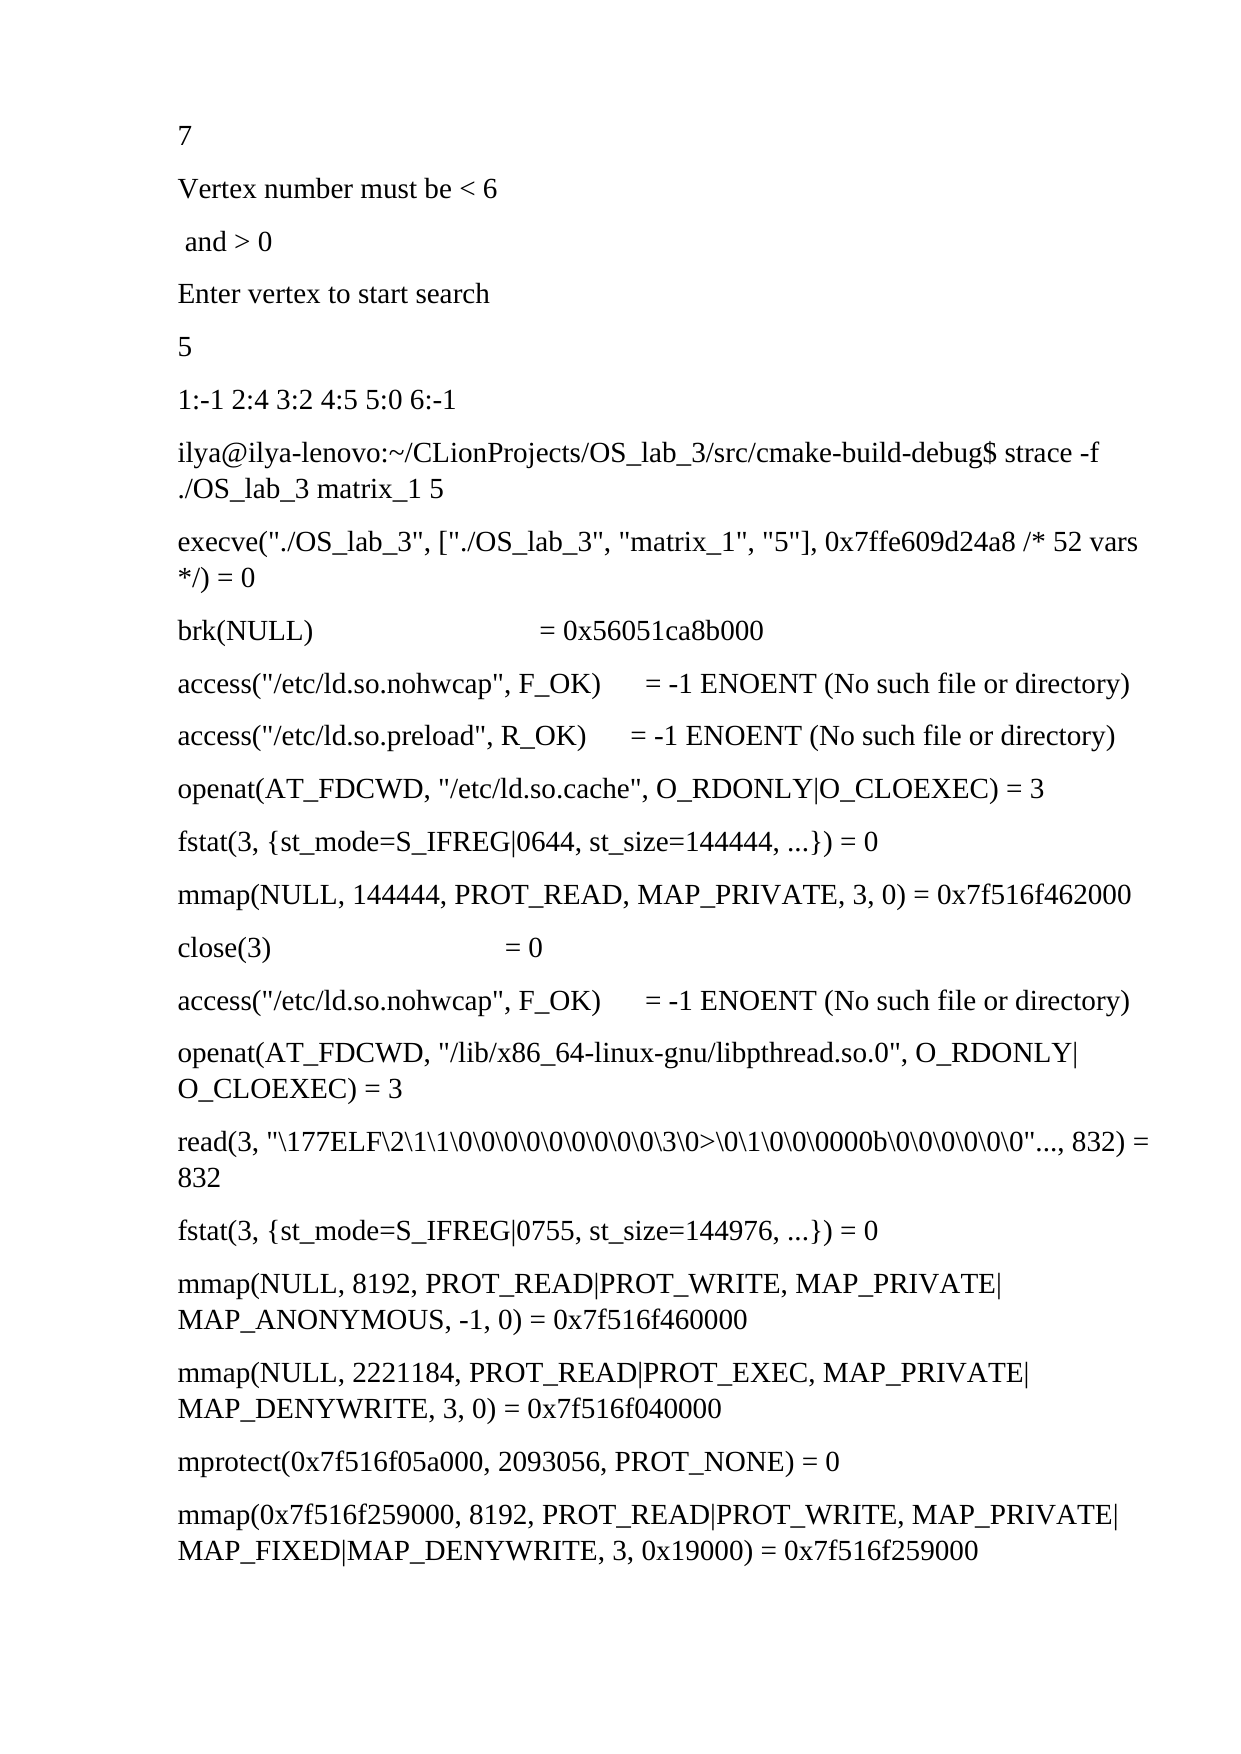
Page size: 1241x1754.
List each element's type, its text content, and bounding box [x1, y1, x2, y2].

text read(3, "\177ELF\2\1\1\0\0\0\0\0\0\0\0\0\3\0>\0\1\0\0\0000b\0\0\0\0\0\0"..., 832) = 832 [177, 1124, 1152, 1194]
text mprotect(0x7f516f05a000, 2093056, PROT_NONE) = 0 [177, 1444, 1152, 1478]
text mmap(NULL, 8192, PROT_READ|PROT_WRITE, MAP_PRIVATE|MAP_ANONYMOUS, -1, 0) = 0x7f516f460000 [177, 1266, 1152, 1336]
text 5 [177, 329, 1152, 363]
text execve("./OS_lab_3", ["./OS_lab_3", "matrix_1", "5"], 0x7ffe609d24a8 /* 52 vars */) = 0 [177, 524, 1152, 594]
text ilya@ilya-lenovo:~/CLionProjects/OS_lab_3/src/cmake-build-debug$ strace -f ./OS_lab_3 matrix_1 5 [177, 435, 1152, 505]
text mmap(NULL, 144444, PROT_READ, MAP_PRIVATE, 3, 0) = 0x7f516f462000 [177, 877, 1152, 911]
text Enter vertex to start search [177, 277, 1152, 310]
text 7 [177, 118, 1152, 152]
text 1:-1 2:4 3:2 4:5 5:0 6:-1 [177, 382, 1152, 416]
text fstat(3, {st_mode=S_IFREG|0644, st_size=144444, ...}) = 0 [177, 824, 1152, 858]
text and > 0 [177, 224, 1152, 257]
text Vertex number must be < 6 [177, 171, 1152, 204]
text openat(AT_FDCWD, "/lib/x86_64-linux-gnu/libpthread.so.0", O_RDONLY|O_CLOEXEC) = 3 [177, 1035, 1152, 1105]
text fstat(3, {st_mode=S_IFREG|0755, st_size=144976, ...}) = 0 [177, 1213, 1152, 1247]
text mmap(NULL, 2221184, PROT_READ|PROT_EXEC, MAP_PRIVATE|MAP_DENYWRITE, 3, 0) = 0x7f516f040000 [177, 1355, 1152, 1425]
text brk(NULL) = 0x56051ca8b000 [177, 613, 1152, 646]
text access("/etc/ld.so.nohwcap", F_OK) = -1 ENOENT (No such file or directory) [177, 983, 1152, 1016]
text openat(AT_FDCWD, "/etc/ld.so.cache", O_RDONLY|O_CLOEXEC) = 3 [177, 771, 1152, 805]
text access("/etc/ld.so.nohwcap", F_OK) = -1 ENOENT (No such file or directory) [177, 666, 1152, 699]
text mmap(0x7f516f259000, 8192, PROT_READ|PROT_WRITE, MAP_PRIVATE|MAP_FIXED|MAP_DENYWRITE, 3, 0x19000) = 0x7f516f259000 [177, 1497, 1152, 1567]
text access("/etc/ld.so.preload", R_OK) = -1 ENOENT (No such file or directory) [177, 718, 1152, 752]
text close(3) = 0 [177, 930, 1152, 963]
